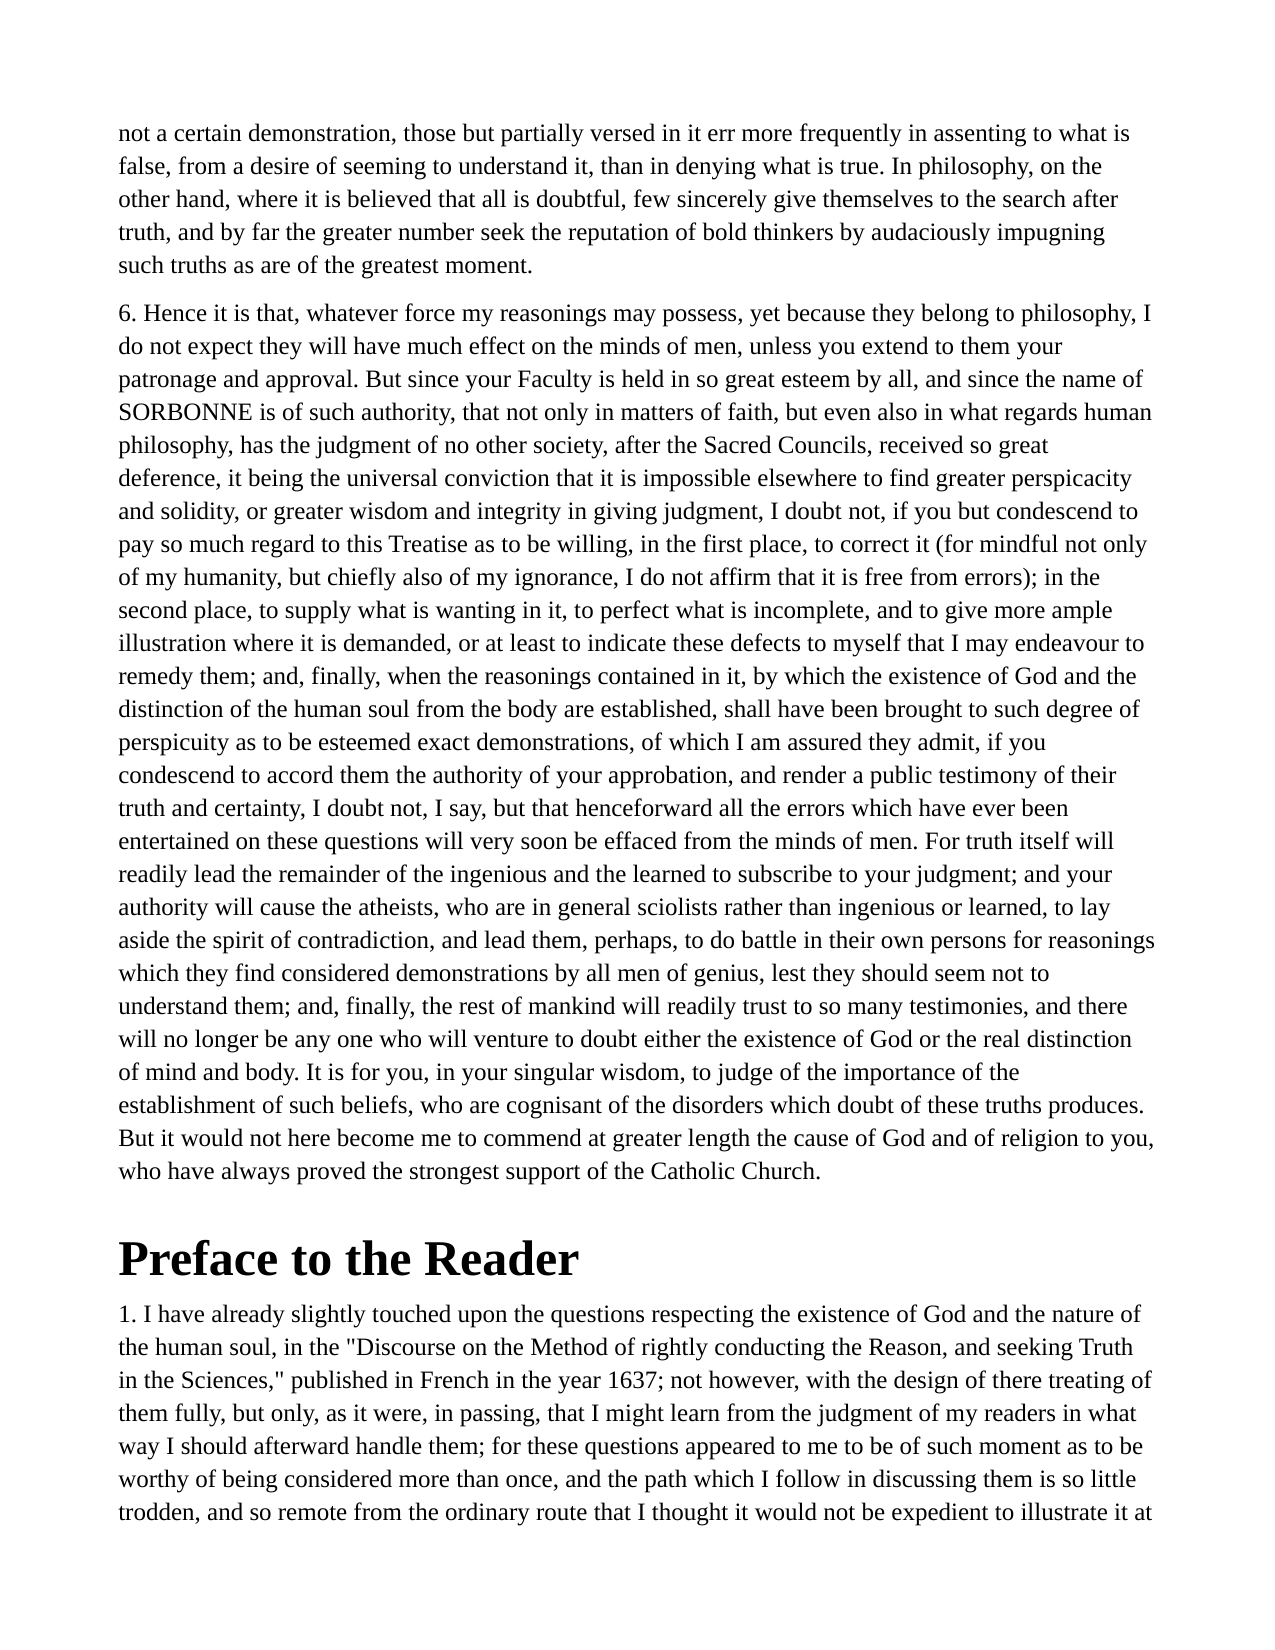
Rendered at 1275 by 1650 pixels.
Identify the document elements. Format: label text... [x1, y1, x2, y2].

subtitle Preface to the Reader [118, 1229, 1157, 1286]
text 1. I have already slightly touched upon the questions respecting the existence of God and the nature of the human soul, in the "Discourse on the Method of rightly conducting the Reason, and seeking Truth in the Sciences," published in French in the year 1637; not however, with the design of there treating of them fully, but only, as it were, in passing, that I might learn from the judgment of my readers in what way I should afterward handle them; for these questions appeared to me to be of such moment as to be worthy of being considered more than once, and the path which I follow in discussing them is so little trodden, and so remote from the ordinary route that I thought it would not be expedient to illustrate it at [118, 1299, 1157, 1526]
text 6. Hence it is that, whatever force my reasonings may possess, yet because they belong to philosophy, I do not expect they will have much effect on the minds of men, unless you extend to them your patronage and approval. But since your Faculty is held in so great esteem by all, and since the name of SORBONNE is of such authority, that not only in matters of faith, but even also in what regards human philosophy, has the judgment of no other society, after the Sacred Councils, received so great deference, it being the universal conviction that it is impossible elsewhere to find greater perspicacity and solidity, or greater wisdom and integrity in giving judgment, I doubt not, if you but condescend to pay so much regard to this Treatise as to be willing, in the first place, to correct it (for mindful not only of my humanity, but chiefly also of my ignorance, I do not affirm that it is free from errors); in the second place, to supply what is wanting in it, to perfect what is incomplete, and to give more ample illustration where it is demanded, or at least to indicate these defects to myself that I may endeavour to remedy them; and, finally, when the reasonings contained in it, by which the existence of God and the distinction of the human soul from the body are established, shall have been brought to such degree of perspicuity as to be esteemed exact demonstrations, of which I am assured they admit, if you condescend to accord them the authority of your approbation, and render a public testimony of their truth and certainty, I doubt not, I say, but that henceforward all the errors which have ever been entertained on these questions will very soon be effaced from the minds of men. For truth itself will readily lead the remainder of the ingenious and the learned to subscribe to your judgment; and your authority will cause the atheists, who are in general sciolists rather than ingenious or learned, to lay aside the spirit of contradiction, and lead them, perhaps, to do battle in their own persons for reasonings which they find considered demonstrations by all men of genius, lest they should seem not to understand them; and, finally, the rest of mankind will readily trust to so many testimonies, and there will no longer be any one who will venture to doubt either the existence of God or the real distinction of mind and body. It is for you, in your singular wisdom, to judge of the importance of the establishment of such beliefs, who are cognisant of the disorders which doubt of these truths produces. But it would not here become me to commend at greater length the cause of God and of religion to you, who have always proved the strongest support of the Catholic Church. [118, 298, 1157, 1185]
text not a certain demonstration, those but partially versed in it err more frequently in assenting to what is false, from a desire of seeming to understand it, than in denying what is true. In philosophy, on the other hand, where it is believed that all is doubtful, few sincerely give themselves to the search after truth, and by far the greater number seek the reputation of bold thinkers by audaciously impugning such truths as are of the greatest moment. [118, 118, 1157, 279]
